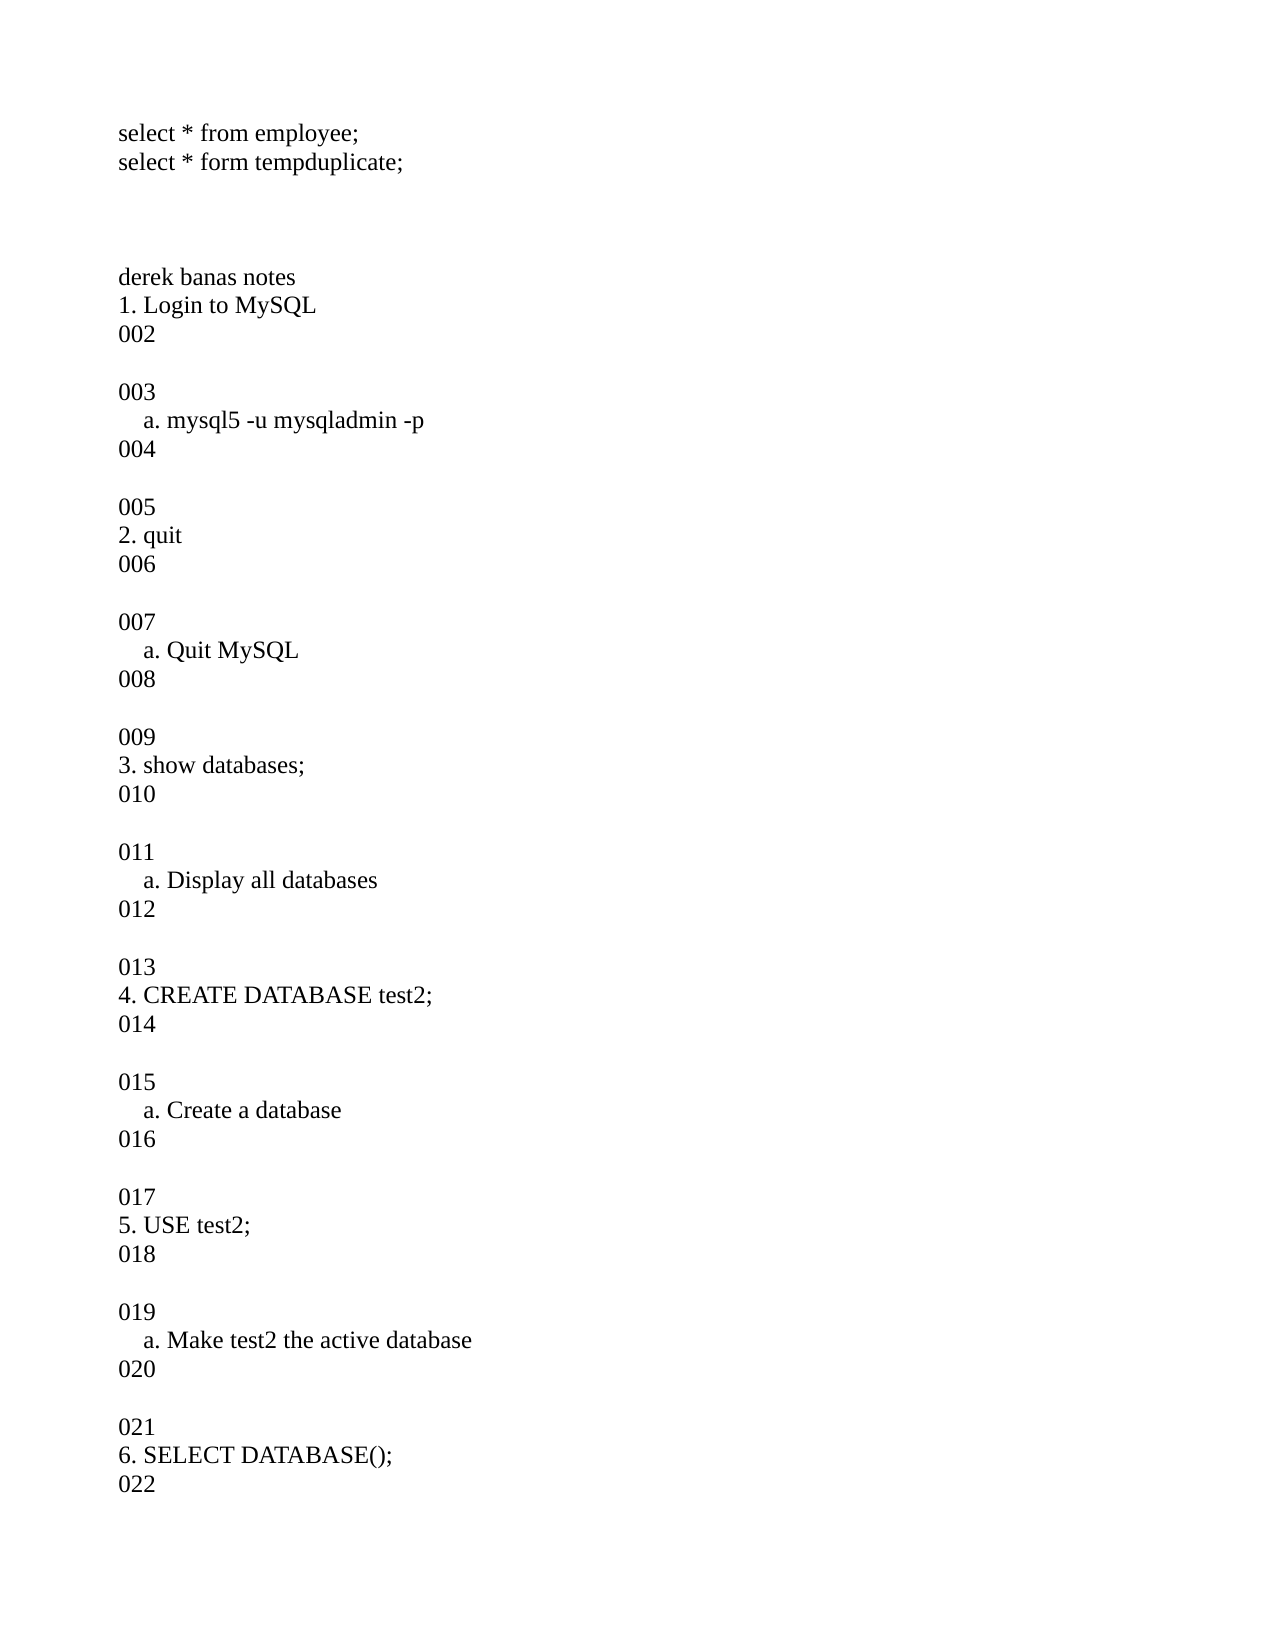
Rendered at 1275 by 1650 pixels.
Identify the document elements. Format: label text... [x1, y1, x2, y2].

text 006 [118, 549, 1157, 578]
text select * form tempduplicate; [118, 147, 1157, 176]
text a. mysql5 -u mysqladmin -p [118, 406, 1157, 434]
text 012 [118, 894, 1157, 923]
text a. Quit MySQL [118, 636, 1157, 664]
text 013 [118, 952, 1157, 981]
text 1. Login to MySQL [118, 291, 1157, 319]
text 022 [118, 1469, 1157, 1498]
text 021 [118, 1412, 1157, 1441]
text 002 [118, 319, 1157, 348]
text a. Create a database [118, 1096, 1157, 1124]
text derek banas notes [118, 262, 1157, 291]
text 017 [118, 1182, 1157, 1211]
text 009 [118, 722, 1157, 751]
text 007 [118, 607, 1157, 636]
text 018 [118, 1239, 1157, 1268]
text 011 [118, 837, 1157, 866]
text 015 [118, 1067, 1157, 1096]
text 014 [118, 1009, 1157, 1038]
text 020 [118, 1354, 1157, 1383]
text 6. SELECT DATABASE(); [118, 1441, 1157, 1469]
text 010 [118, 779, 1157, 808]
text a. Display all databases [118, 866, 1157, 894]
text 2. quit [118, 521, 1157, 549]
text 3. show databases; [118, 751, 1157, 779]
text 005 [118, 492, 1157, 521]
text select * from employee; [118, 118, 1157, 147]
text a. Make test2 the active database [118, 1326, 1157, 1354]
text 008 [118, 664, 1157, 693]
text 4. CREATE DATABASE test2; [118, 981, 1157, 1009]
text 003 [118, 377, 1157, 406]
text 016 [118, 1124, 1157, 1153]
text 019 [118, 1297, 1157, 1326]
text 004 [118, 434, 1157, 463]
text 5. USE test2; [118, 1211, 1157, 1239]
